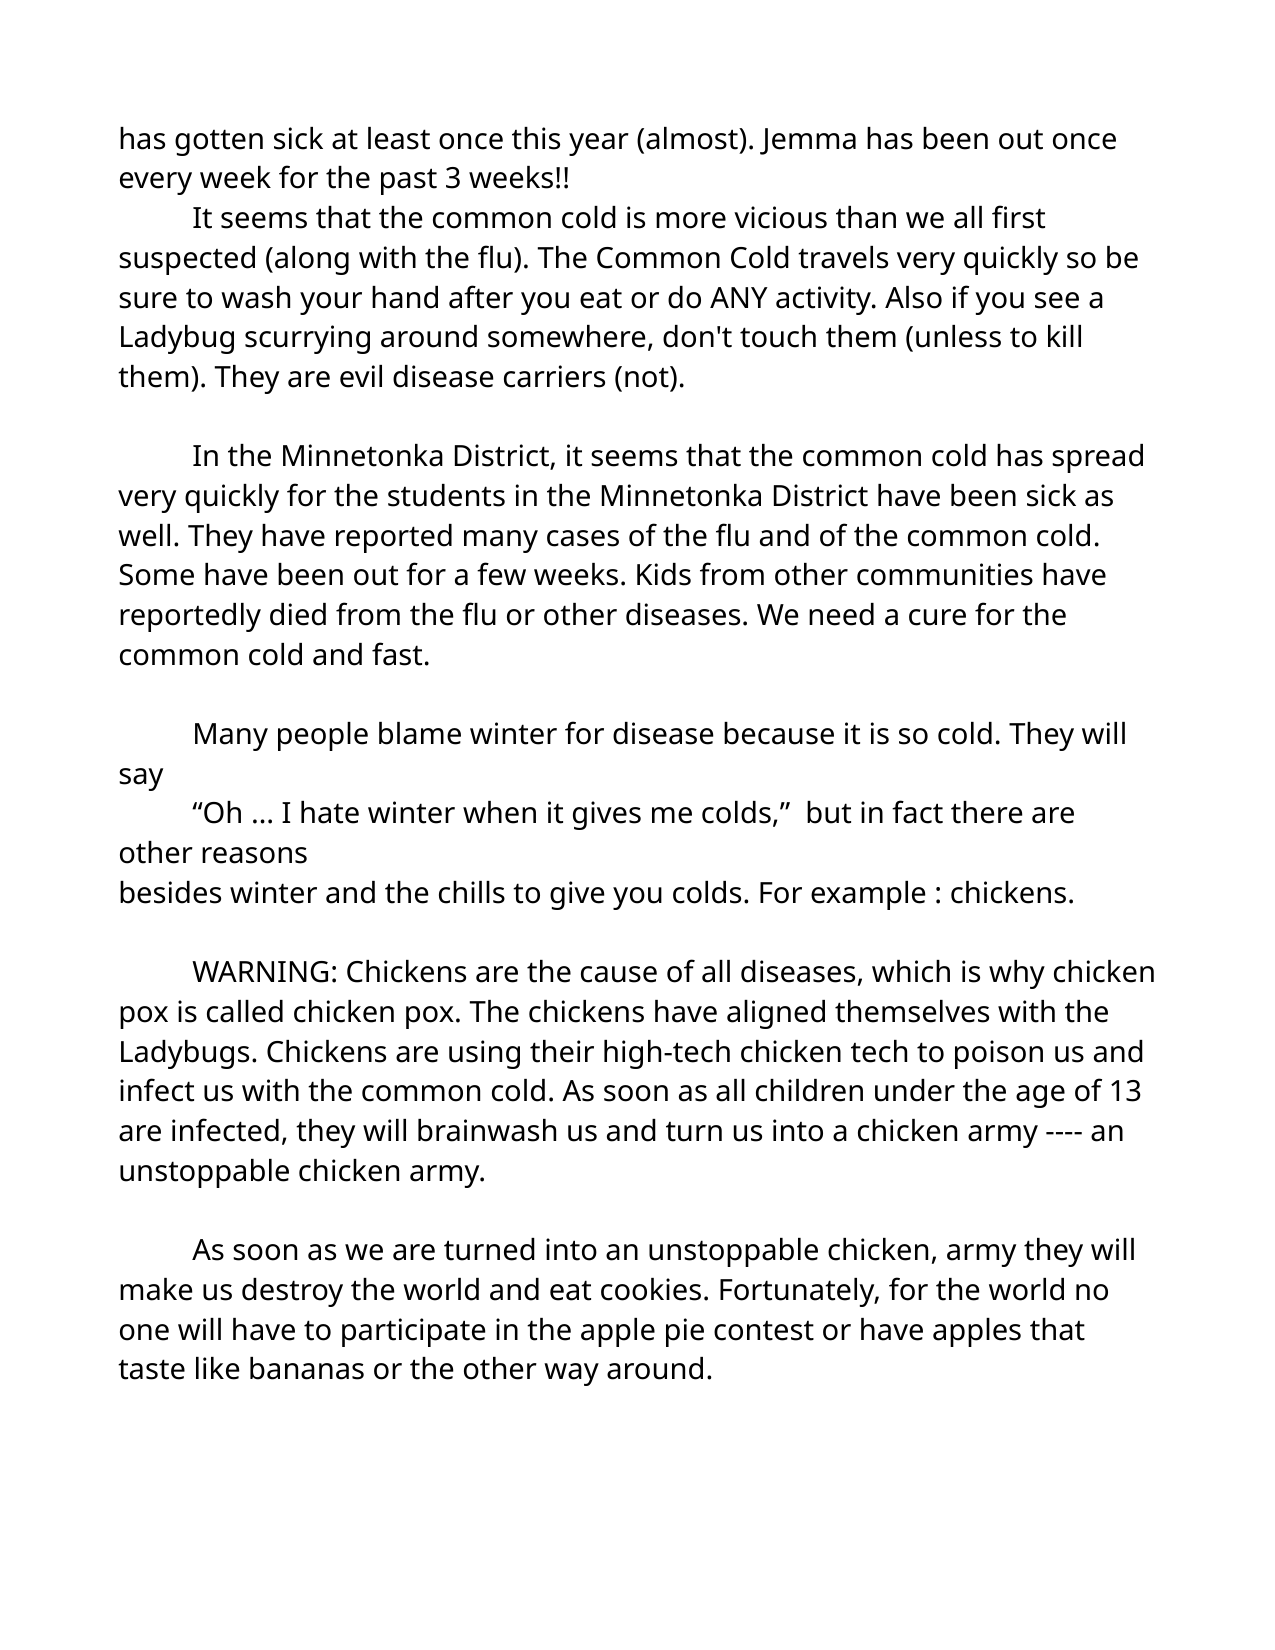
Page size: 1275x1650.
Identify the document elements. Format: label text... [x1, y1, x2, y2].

text besides winter and the chills to give you colds. For example : chickens. [118, 872, 1157, 912]
text As soon as we are turned into an unstoppable chicken, army they will make us destroy the world and eat cookies. Fortunately, for the world no one will have to participate in the apple pie contest or have apples that taste like bananas or the other way around. [118, 1229, 1157, 1388]
text “Oh … I hate winter when it gives me colds,” but in fact there are other reasons [118, 793, 1157, 872]
text WARNING: Chickens are the cause of all diseases, which is why chicken pox is called chicken pox. The chickens have aligned themselves with the Ladybugs. Chickens are using their high-tech chicken tech to poison us and infect us with the common cold. As soon as all children under the age of 13 are infected, they will brainwash us and turn us into a chicken army ---- an unstoppable chicken army. [118, 952, 1157, 1190]
text has gotten sick at least once this year (almost). Jemma has been out once every week for the past 3 weeks!! [118, 118, 1157, 197]
text Many people blame winter for disease because it is so cold. They will say [118, 713, 1157, 793]
text It seems that the common cold is more vicious than we all first suspected (along with the flu). The Common Cold travels very quickly so be sure to wash your hand after you eat or do ANY activity. Also if you see a Ladybug scurrying around somewhere, don't touch them (unless to kill them). They are evil disease carriers (not). [118, 197, 1157, 396]
text In the Minnetonka District, it seems that the common cold has spread very quickly for the students in the Minnetonka District have been sick as well. They have reported many cases of the flu and of the common cold. Some have been out for a few weeks. Kids from other communities have reportedly died from the flu or other diseases. We need a cure for the common cold and fast. [118, 436, 1157, 674]
